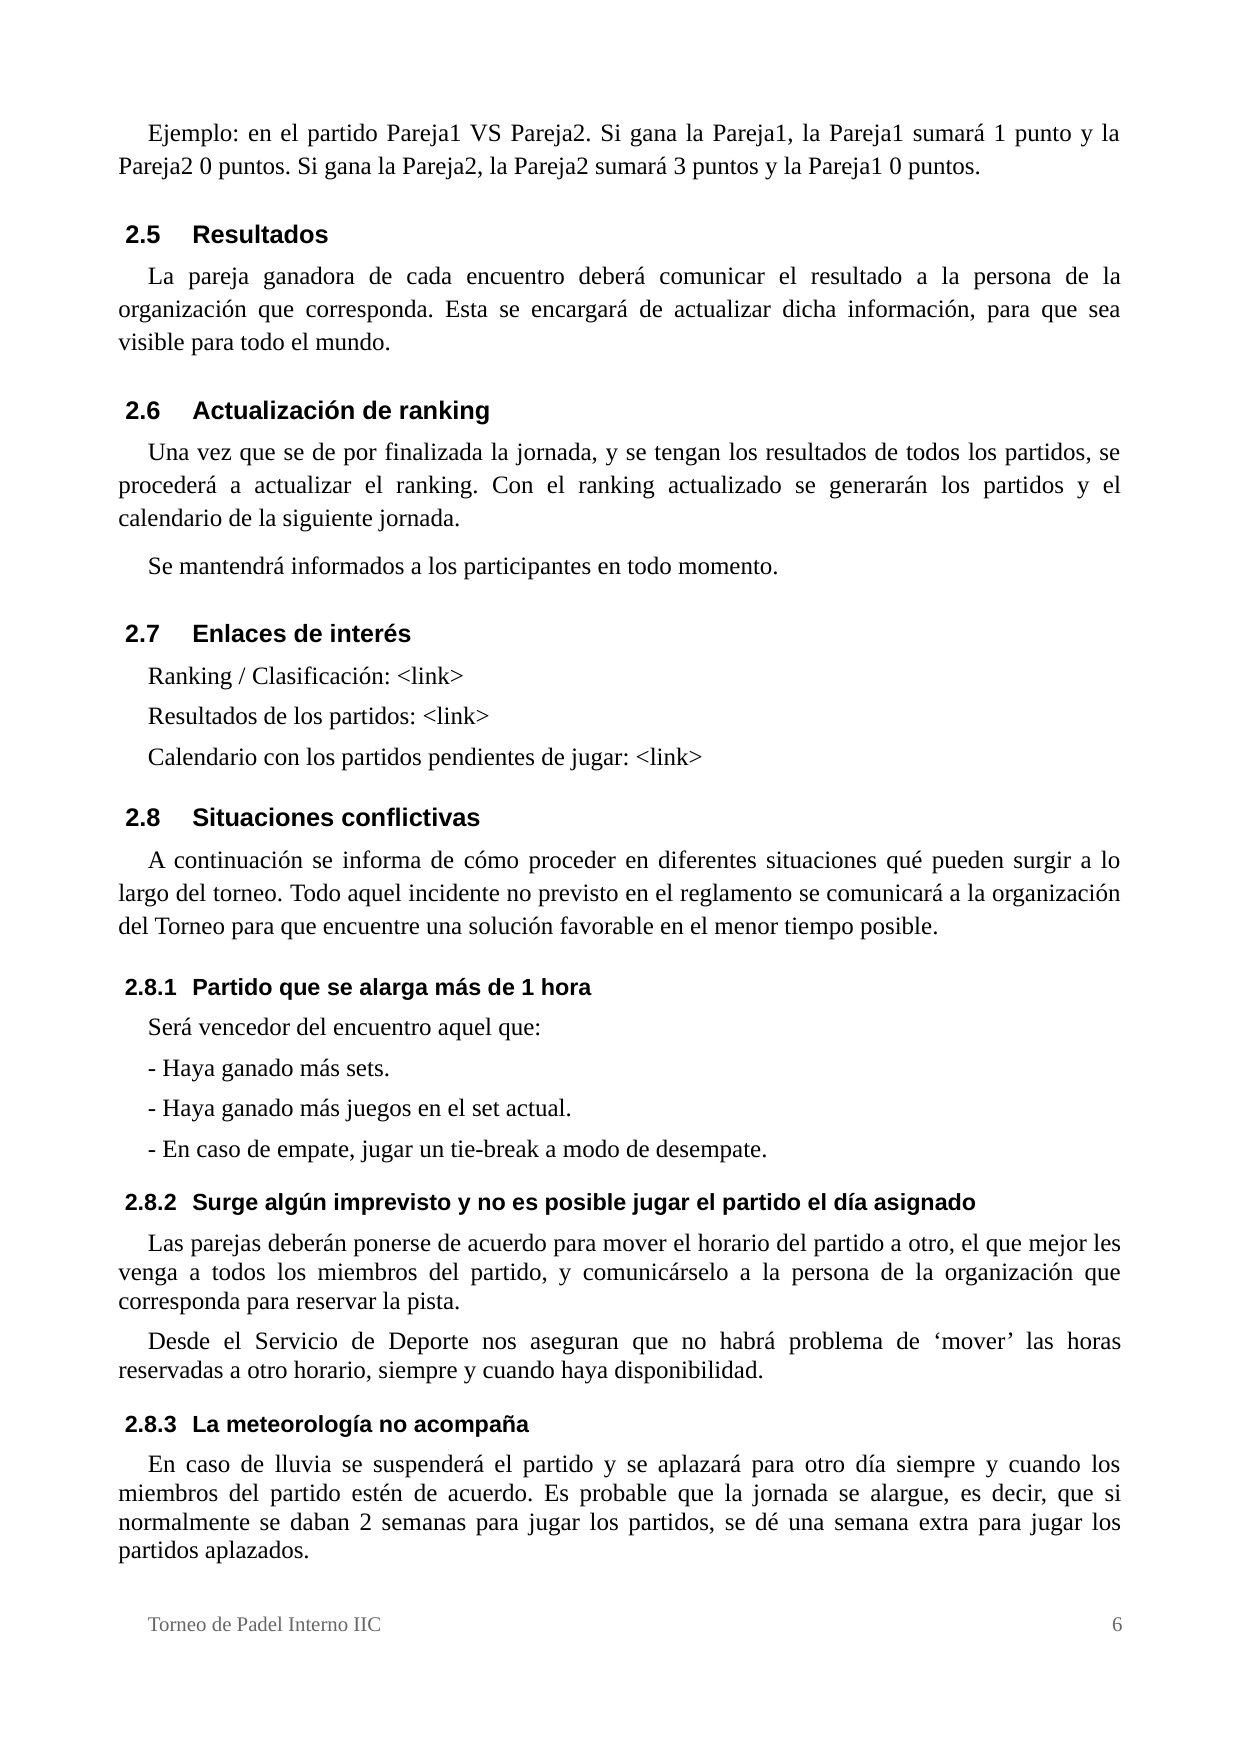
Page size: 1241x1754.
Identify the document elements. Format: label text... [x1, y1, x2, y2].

text Las parejas deberán ponerse de acuerdo para mover el horario del partido a otro, el que mejor les venga a todos los miembros del partido, y comunicárselo a la persona de la organización que corresponda para reservar la pista. [118, 1228, 1122, 1314]
text En caso de lluvia se suspenderá el partido y se aplazará para otro día siempre y cuando los miembros del partido estén de acuerdo. Es probable que la jornada se alargue, es decir, que si normalmente se daban 2 semanas para jugar los partidos, se dé una semana extra para jugar los partidos aplazados. [118, 1449, 1122, 1564]
subtitle La meteorología no acompaña [118, 1410, 1122, 1437]
text - Haya ganado más juegos en el set actual. [118, 1093, 1122, 1122]
text - En caso de empate, jugar un tie-break a modo de desempate. [118, 1134, 1122, 1163]
text Una vez que se de por finalizada la jornada, y se tengan los resultados de todos los partidos, se procederá a actualizar el ranking. Con el ranking actualizado se generarán los partidos y el calendario de la siguiente jornada. [118, 437, 1122, 532]
subtitle Partido que se alarga más de 1 hora [118, 973, 1122, 1000]
text Ejemplo: en el partido Pareja1 VS Pareja2. Si gana la Pareja1, la Pareja1 sumará 1 punto y la Pareja2 0 puntos. Si gana la Pareja2, la Pareja2 sumará 3 puntos y la Pareja1 0 puntos. [118, 118, 1122, 180]
text Ranking / Clasificación: <link> [118, 661, 1122, 689]
text - Haya ganado más sets. [118, 1053, 1122, 1082]
subtitle Enlaces de interés [118, 619, 1122, 648]
text Resultados de los partidos: <link> [118, 701, 1122, 730]
subtitle Situaciones conflictivas [118, 803, 1122, 832]
text Desde el Servicio de Deporte nos aseguran que no habrá problema de ‘mover’ las horas reservadas a otro horario, siempre y cuando haya disponibilidad. [118, 1326, 1122, 1384]
subtitle Resultados [118, 219, 1122, 249]
text Será vencedor del encuentro aquel que: [118, 1012, 1122, 1041]
text Calendario con los partidos pendientes de jugar: <link> [118, 742, 1122, 771]
text A continuación se informa de cómo proceder en diferentes situaciones qué pueden surgir a lo largo del torneo. Todo aquel incidente no previsto en el reglamento se comunicará a la organización del Torneo para que encuentre una solución favorable en el menor tiempo posible. [118, 845, 1122, 939]
subtitle Surge algún imprevisto y no es posible jugar el partido el día asignado [118, 1189, 1122, 1216]
text Se mantendrá informados a los participantes en todo momento. [118, 551, 1122, 580]
subtitle Actualización de ranking [118, 396, 1122, 425]
text La pareja ganadora de cada encuentro deberá comunicar el resultado a la persona de la organización que corresponda. Esta se encargará de actualizar dicha información, para que sea visible para todo el mundo. [118, 261, 1122, 356]
